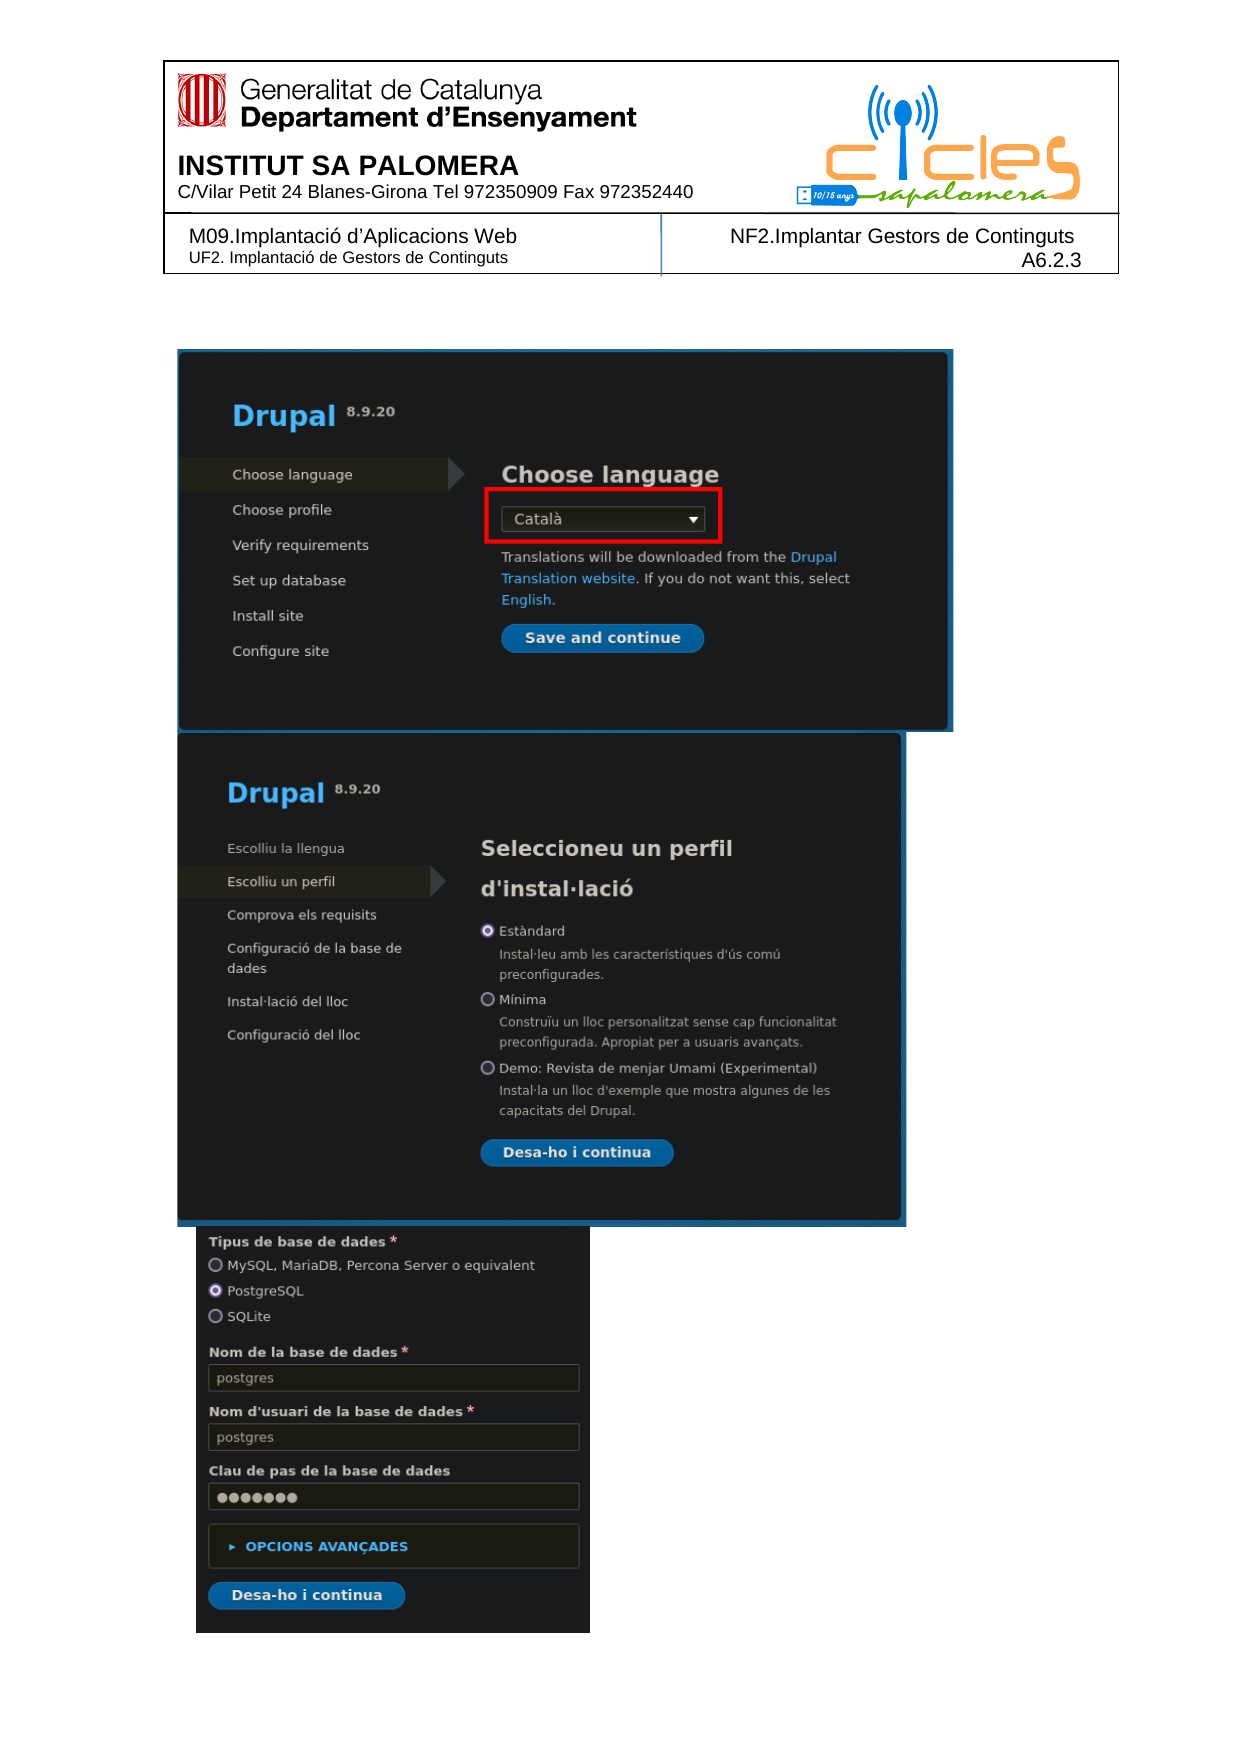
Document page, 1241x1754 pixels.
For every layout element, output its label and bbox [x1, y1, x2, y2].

picture [177, 349, 954, 1633]
picture [791, 71, 1085, 218]
